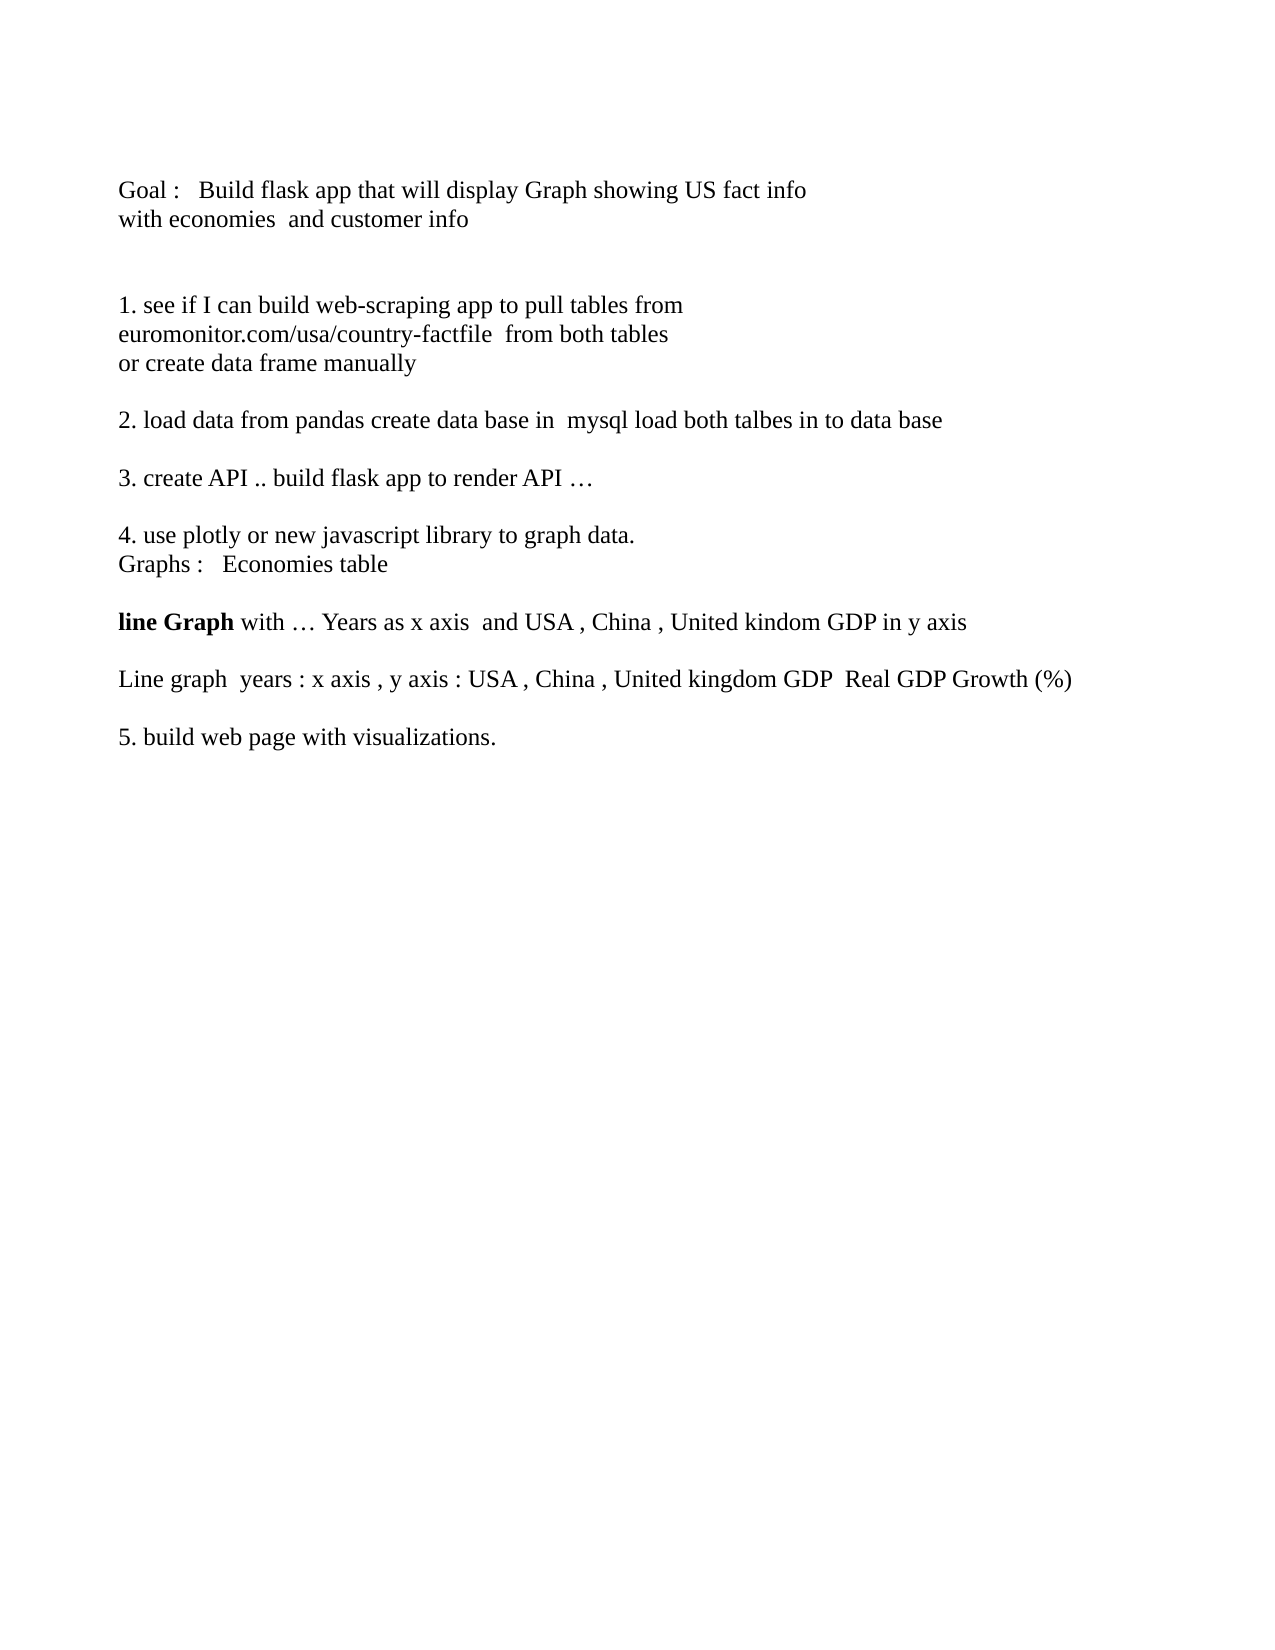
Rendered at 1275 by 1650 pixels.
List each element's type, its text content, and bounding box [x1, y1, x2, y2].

text 2. load data from pandas create data base in mysql load both talbes in to data base [118, 406, 1157, 434]
text with economies and customer info [118, 204, 1157, 233]
text 4. use plotly or new javascript library to graph data. [118, 521, 1157, 549]
text or create data frame manually [118, 348, 1157, 377]
text Graphs : Economies table [118, 549, 1157, 578]
text 3. create API .. build flask app to render API … [118, 463, 1157, 492]
text euromonitor.com/usa/country-factfile from both tables [118, 319, 1157, 348]
text 5. build web page with visualizations. [118, 722, 1157, 751]
text Line graph years : x axis , y axis : USA , China , United kingdom GDP Real GDP Growth (%) [118, 664, 1157, 693]
text 1. see if I can build web-scraping app to pull tables from [118, 291, 1157, 319]
text line Graph with … Years as x axis and USA , China , United kindom GDP in y axis [118, 607, 1157, 636]
text Goal : Build flask app that will display Graph showing US fact info [118, 176, 1157, 204]
